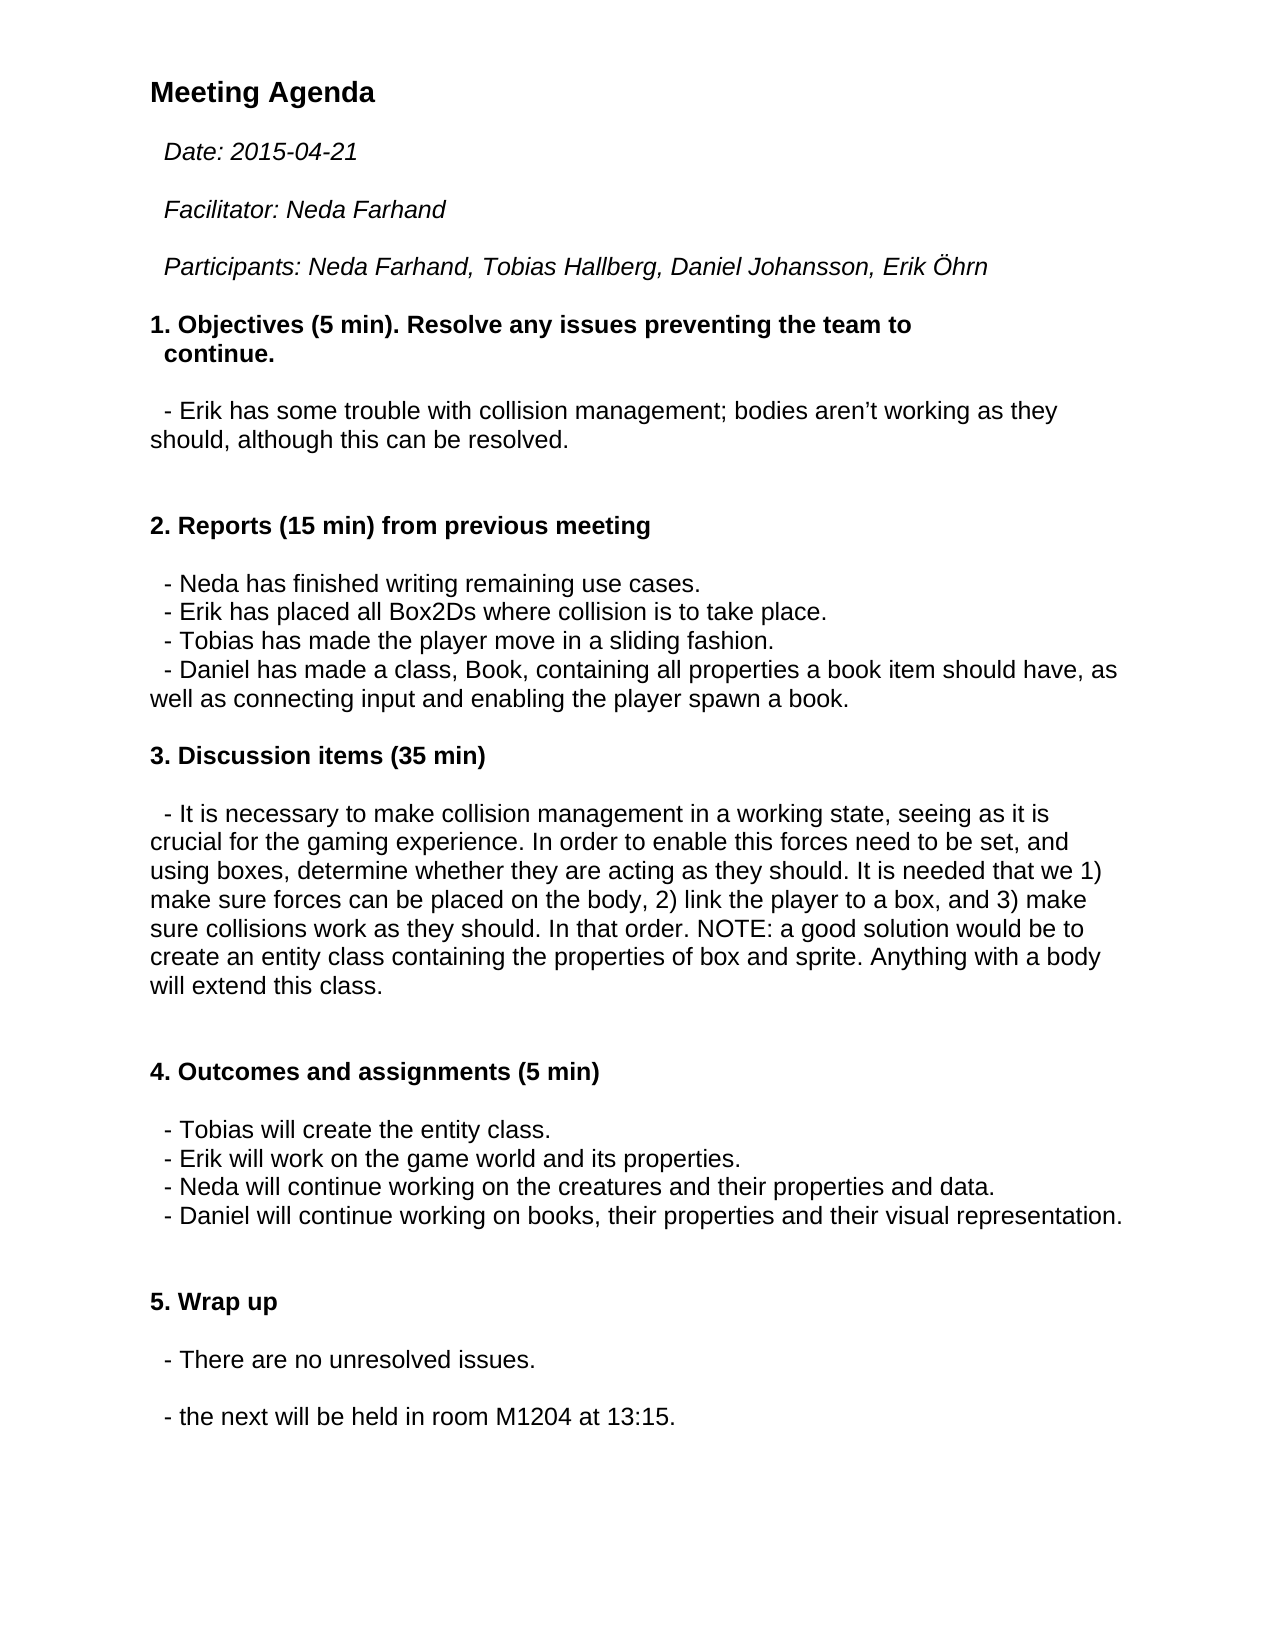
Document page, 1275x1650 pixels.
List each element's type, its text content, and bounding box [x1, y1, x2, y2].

text Facilitator: Neda Farhand [150, 195, 1125, 223]
text 3. Discussion items (35 min) [150, 741, 1125, 770]
text - Neda has finished writing remaining use cases. [150, 568, 1125, 597]
text - Tobias will create the entity class. [150, 1115, 1125, 1143]
text - Erik has placed all Box2Ds where collision is to take place. [150, 597, 1125, 626]
text - Tobias has made the player move in a sliding fashion. [150, 626, 1125, 655]
text - Erik will work on the game world and its properties. [150, 1143, 1125, 1172]
text Participants: Neda Farhand, Tobias Hallberg, Daniel Johansson, Erik Öhrn [150, 252, 1125, 281]
text 1. Objectives (5 min). Resolve any issues preventing the team to [150, 310, 1125, 338]
text Date: 2015-04-21 [150, 137, 1125, 166]
text - Daniel has made a class, Book, containing all properties a book item should have, as well as connecting input and enabling the player spawn a book. [150, 655, 1125, 712]
text - Neda will continue working on the creatures and their properties and data. [150, 1172, 1125, 1201]
text - It is necessary to make collision management in a working state, seeing as it is crucial for the gaming experience. In order to enable this forces need to be set, and using boxes, determine whether they are acting as they should. It is needed that we 1) make sure forces can be placed on the body, 2) link the player to a box, and 3) make sure collisions work as they should. In that order. NOTE: a good solution would be to create an entity class containing the properties of box and sprite. Anything with a body will extend this class. [150, 798, 1125, 1000]
text - Daniel will continue working on books, their properties and their visual representation. [150, 1201, 1125, 1230]
text Meeting Agenda [150, 75, 1125, 108]
text - the next will be held in room M1204 at 13:15. [150, 1402, 1125, 1431]
text continue. [150, 338, 1125, 367]
text 5. Wrap up [150, 1287, 1125, 1316]
text 2. Reports (15 min) from previous meeting [150, 511, 1125, 540]
text - Erik has some trouble with collision management; bodies aren’t working as they should, although this can be resolved. [150, 396, 1125, 453]
text 4. Outcomes and assignments (5 min) [150, 1057, 1125, 1086]
text - There are no unresolved issues. [150, 1345, 1125, 1373]
